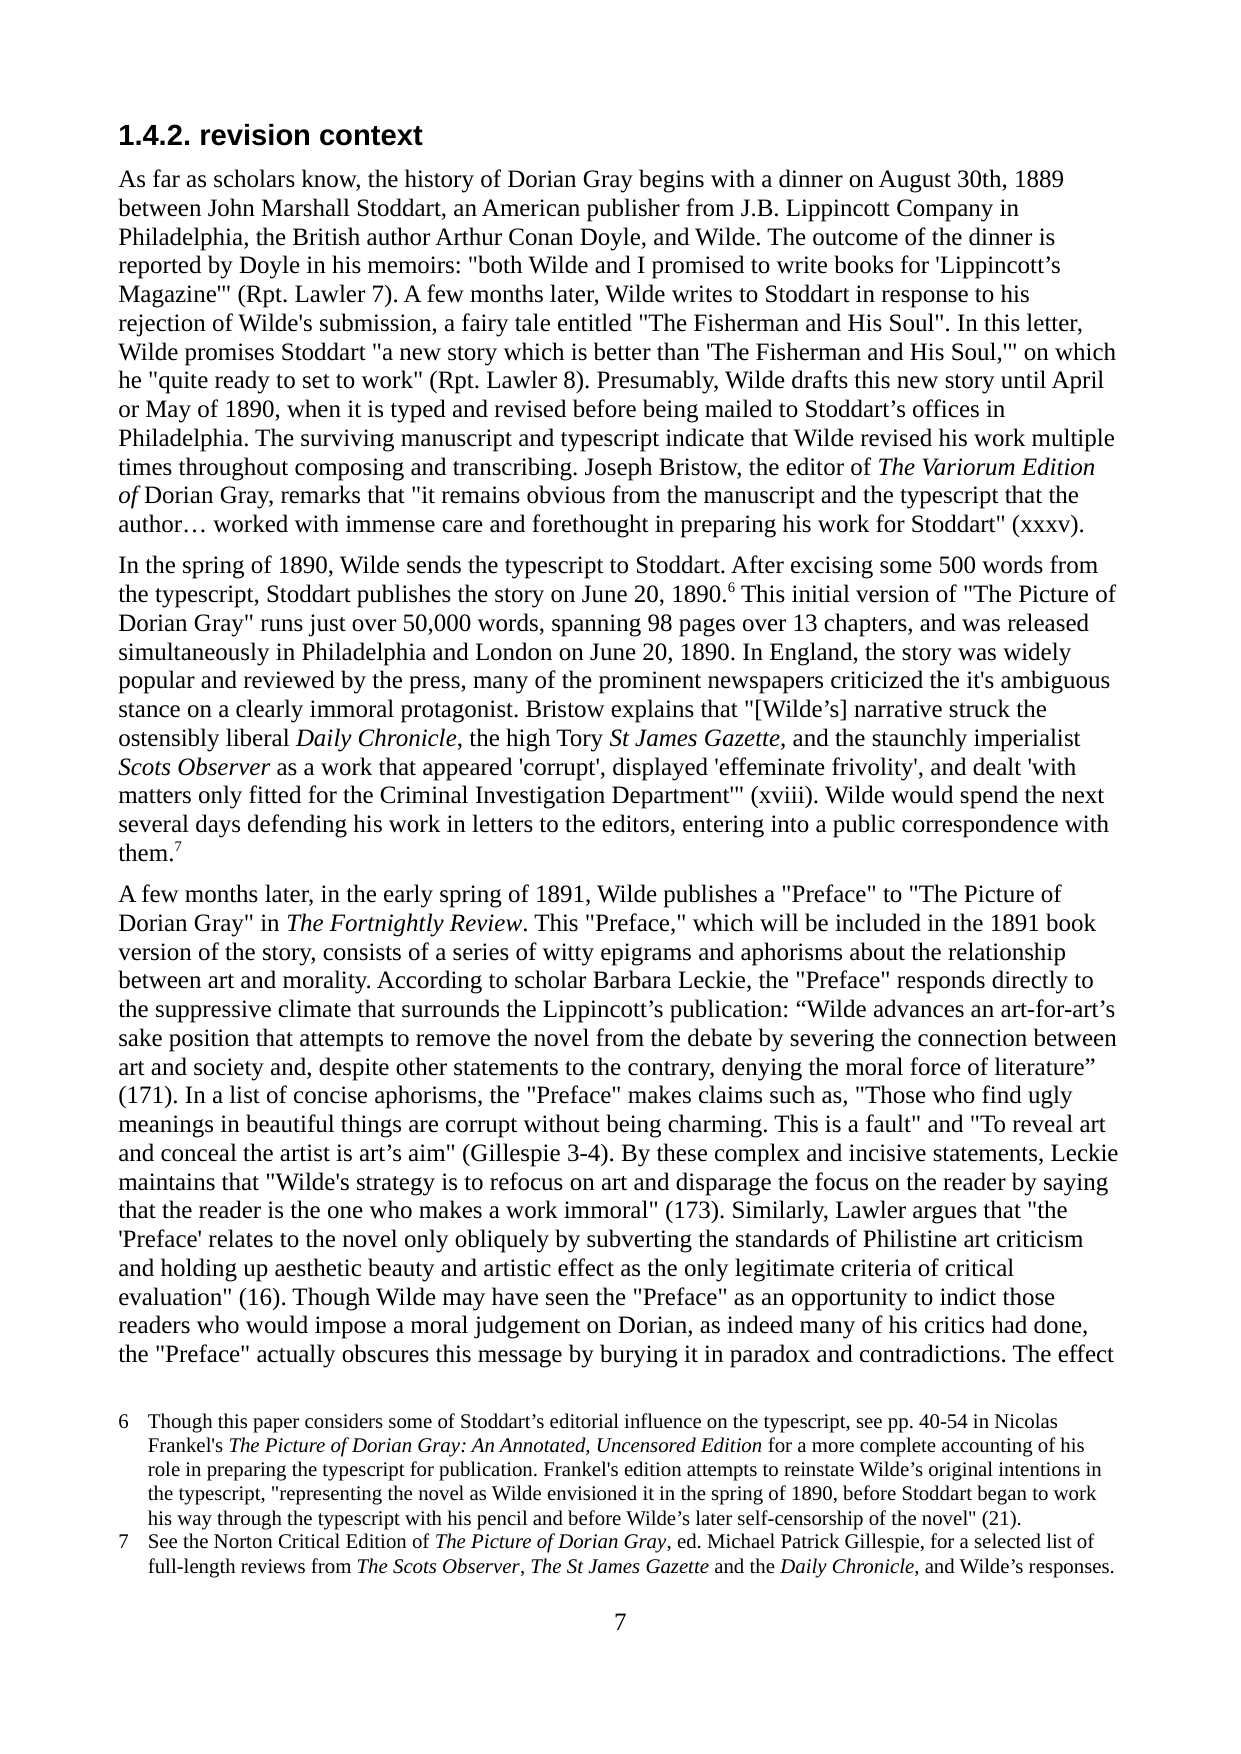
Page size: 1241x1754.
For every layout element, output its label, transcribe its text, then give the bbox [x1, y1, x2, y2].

text Though this paper considers some of Stoddart’s editorial influence on the typescript, see pp. 40-54 in Nicolas Frankel's The Picture of Dorian Gray: An Annotated, Uncensored Edition for a more complete accounting of his role in preparing the typescript for publication. Frankel's edition attempts to reinstate Wilde’s original intentions in the typescript, "representing the novel as Wilde envisioned it in the spring of 1890, before Stoddart began to work his way through the typescript with his pencil and before Wilde’s later self-censorship of the novel" (21). [118, 1409, 1122, 1529]
text See the Norton Critical Edition of The Picture of Dorian Gray, ed. Michael Patrick Gillespie, for a selected list of full-length reviews from The Scots Observer, The St James Gazette and the Daily Chronicle, and Wilde’s responses. [118, 1529, 1122, 1578]
subtitle revision context [118, 118, 1122, 152]
text As far as scholars know, the history of Dorian Gray begins with a dinner on August 30th, 1889 between John Marshall Stoddart, an American publisher from J.B. Lippincott Company in Philadelphia, the British author Arthur Conan Doyle, and Wilde. The outcome of the dinner is reported by Doyle in his memoirs: "both Wilde and I promised to write books for 'Lippincott’s Magazine'" (Rpt. Lawler 7). A few months later, Wilde writes to Stoddart in response to his rejection of Wilde's submission, a fairy tale entitled "The Fisherman and His Soul". In this letter, Wilde promises Stoddart "a new story which is better than 'The Fisherman and His Soul,'" on which he "quite ready to set to work" (Rpt. Lawler 8). Presumably, Wilde drafts this new story until April or May of 1890, when it is typed and revised before being mailed to Stoddart’s offices in Philadelphia. The surviving manuscript and typescript indicate that Wilde revised his work multiple times throughout composing and transcribing. Joseph Bristow, the editor of The Variorum Edition of Dorian Gray, remarks that "it remains obvious from the manuscript and the typescript that the author… worked with immense care and forethought in preparing his work for Stoddart" (xxxv). [118, 164, 1122, 538]
text In the spring of 1890, Wilde sends the typescript to Stoddart. After excising some 500 words from the typescript, Stoddart publishes the story on June 20, 1890. This initial version of "The Picture of Dorian Gray" runs just over 50,000 words, spanning 98 pages over 13 chapters, and was released simultaneously in Philadelphia and London on June 20, 1890. In England, the story was widely popular and reviewed by the press, many of the prominent newspapers criticized the it's ambiguous stance on a clearly immoral protagonist. Bristow explains that "[Wilde’s] narrative struck the ostensibly liberal Daily Chronicle, the high Tory St James Gazette, and the staunchly imperialist Scots Observer as a work that appeared 'corrupt', displayed 'effeminate frivolity', and dealt 'with matters only fitted for the Criminal Investigation Department'" (xviii). Wilde would spend the next several days defending his work in letters to the editors, entering into a public correspondence with them. [118, 550, 1122, 867]
text A few months later, in the early spring of 1891, Wilde publishes a "Preface" to "The Picture of Dorian Gray" in The Fortnightly Review. This "Preface," which will be included in the 1891 book version of the story, consists of a series of witty epigrams and aphorisms about the relationship between art and morality. According to scholar Barbara Leckie, the "Preface" responds directly to the suppressive climate that surrounds the Lippincott’s publication: “Wilde advances an art-for-art’s sake position that attempts to remove the novel from the debate by severing the connection between art and society and, despite other statements to the contrary, denying the moral force of literature” (171). In a list of concise aphorisms, the "Preface" makes claims such as, "Those who find ugly meanings in beautiful things are corrupt without being charming. This is a fault" and "To reveal art and conceal the artist is art’s aim" (Gillespie 3-4). By these complex and incisive statements, Leckie maintains that "Wilde's strategy is to refocus on art and disparage the focus on the reader by saying that the reader is the one who makes a work immoral" (173). Similarly, Lawler argues that "the 'Preface' relates to the novel only obliquely by subverting the standards of Philistine art criticism and holding up aesthetic beauty and artistic effect as the only legitimate criteria of critical evaluation" (16). Though Wilde may have seen the "Preface" as an opportunity to indict those readers who would impose a moral judgement on Dorian, as indeed many of his critics had done, the "Preface" actually obscures this message by burying it in paradox and contradictions. The effect [118, 879, 1122, 1368]
